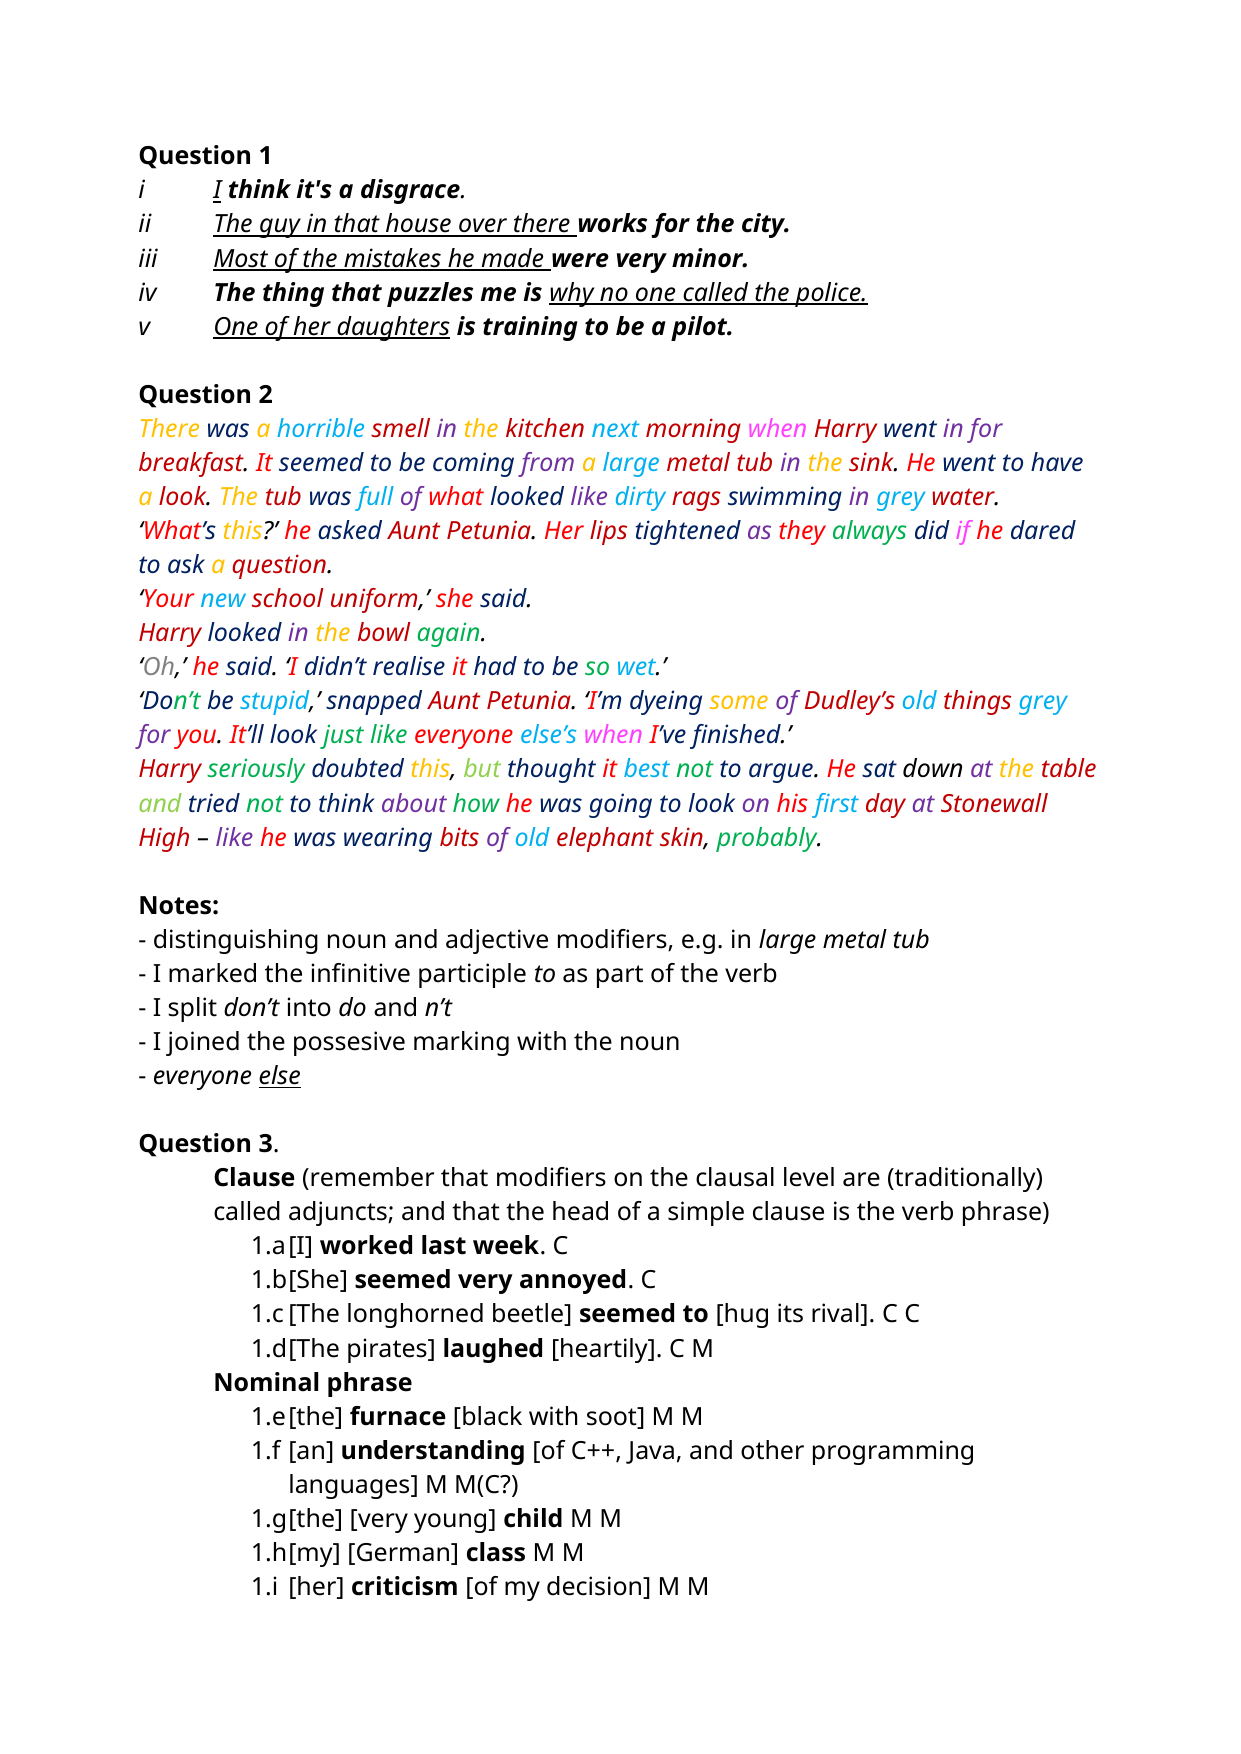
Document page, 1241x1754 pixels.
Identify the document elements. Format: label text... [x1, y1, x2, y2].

text i I think it's a disgrace. [138, 172, 1102, 206]
text - I split don’t into do and n’t [138, 989, 1102, 1024]
list [The pirates] laughed [heartily]. C M [251, 1330, 1102, 1364]
list Nominal phrase [213, 1364, 1102, 1398]
text - everyone else [138, 1058, 1102, 1092]
text - I marked the infinitive participle to as part of the verb [138, 956, 1102, 989]
list [my] [German] class M M [251, 1534, 1102, 1569]
text There was a horrible smell in the kitchen next morning when Harry went in for breakfast. It seemed to be coming from a large metal tub in the sink. He went to have a look. The tub was full of what looked like dirty rags swimming in grey water. ‘What’s this?’ he asked Aunt Petunia. Her lips tightened as they always did if he dared to ask a question. [138, 411, 1102, 581]
text Question 3. [138, 1126, 1102, 1160]
text ii The guy in that house over there works for the city. [138, 206, 1102, 240]
list [the] furnace [black with soot] M M [251, 1398, 1102, 1432]
text ‘Your new school uniform,’ she said. Harry looked in the bowl again. ‘Oh,’ he said. ‘I didn’t realise it had to be so wet.’ ‘Don’t be stupid,’ snapped Aunt Petunia. ‘I’m dyeing some of Dudley’s old things grey for you. It’ll look just like everyone else’s when I’ve finished.’ Harry seriously doubted this, but thought it best not to argue. He sat down at the table and tried not to think about how he was going to look on his first day at Stonewall High – like he was wearing bits of old elephant skin, probably. [138, 581, 1102, 853]
text v One of her daughters is training to be a pilot. [138, 308, 1102, 342]
text Question 1 [138, 138, 1102, 172]
list [the] [very young] child M M [251, 1501, 1102, 1534]
text Notes: [138, 887, 1102, 921]
list [I] worked last week. C [251, 1228, 1102, 1262]
list [She] seemed very annoyed. C [251, 1262, 1102, 1296]
text iv The thing that puzzles me is why no one called the police. [138, 274, 1102, 308]
text - I joined the possesive marking with the noun [138, 1024, 1102, 1058]
text Question 2 [138, 376, 1102, 411]
list [The longhorned beetle] seemed to [hug its rival]. C C [251, 1296, 1102, 1330]
text - distinguishing noun and adjective modifiers, e.g. in large metal tub [138, 921, 1102, 956]
text iii Most of the mistakes he made were very minor. [138, 240, 1102, 274]
list [an] understanding [of C++, Java, and other programming languages] M M(C?) [251, 1432, 1102, 1501]
list Clause (remember that modifiers on the clausal level are (traditionally) called adjuncts; and that the head of a simple clause is the verb phrase) [213, 1160, 1102, 1228]
list [her] criticism [of my decision] M M [251, 1569, 1102, 1603]
